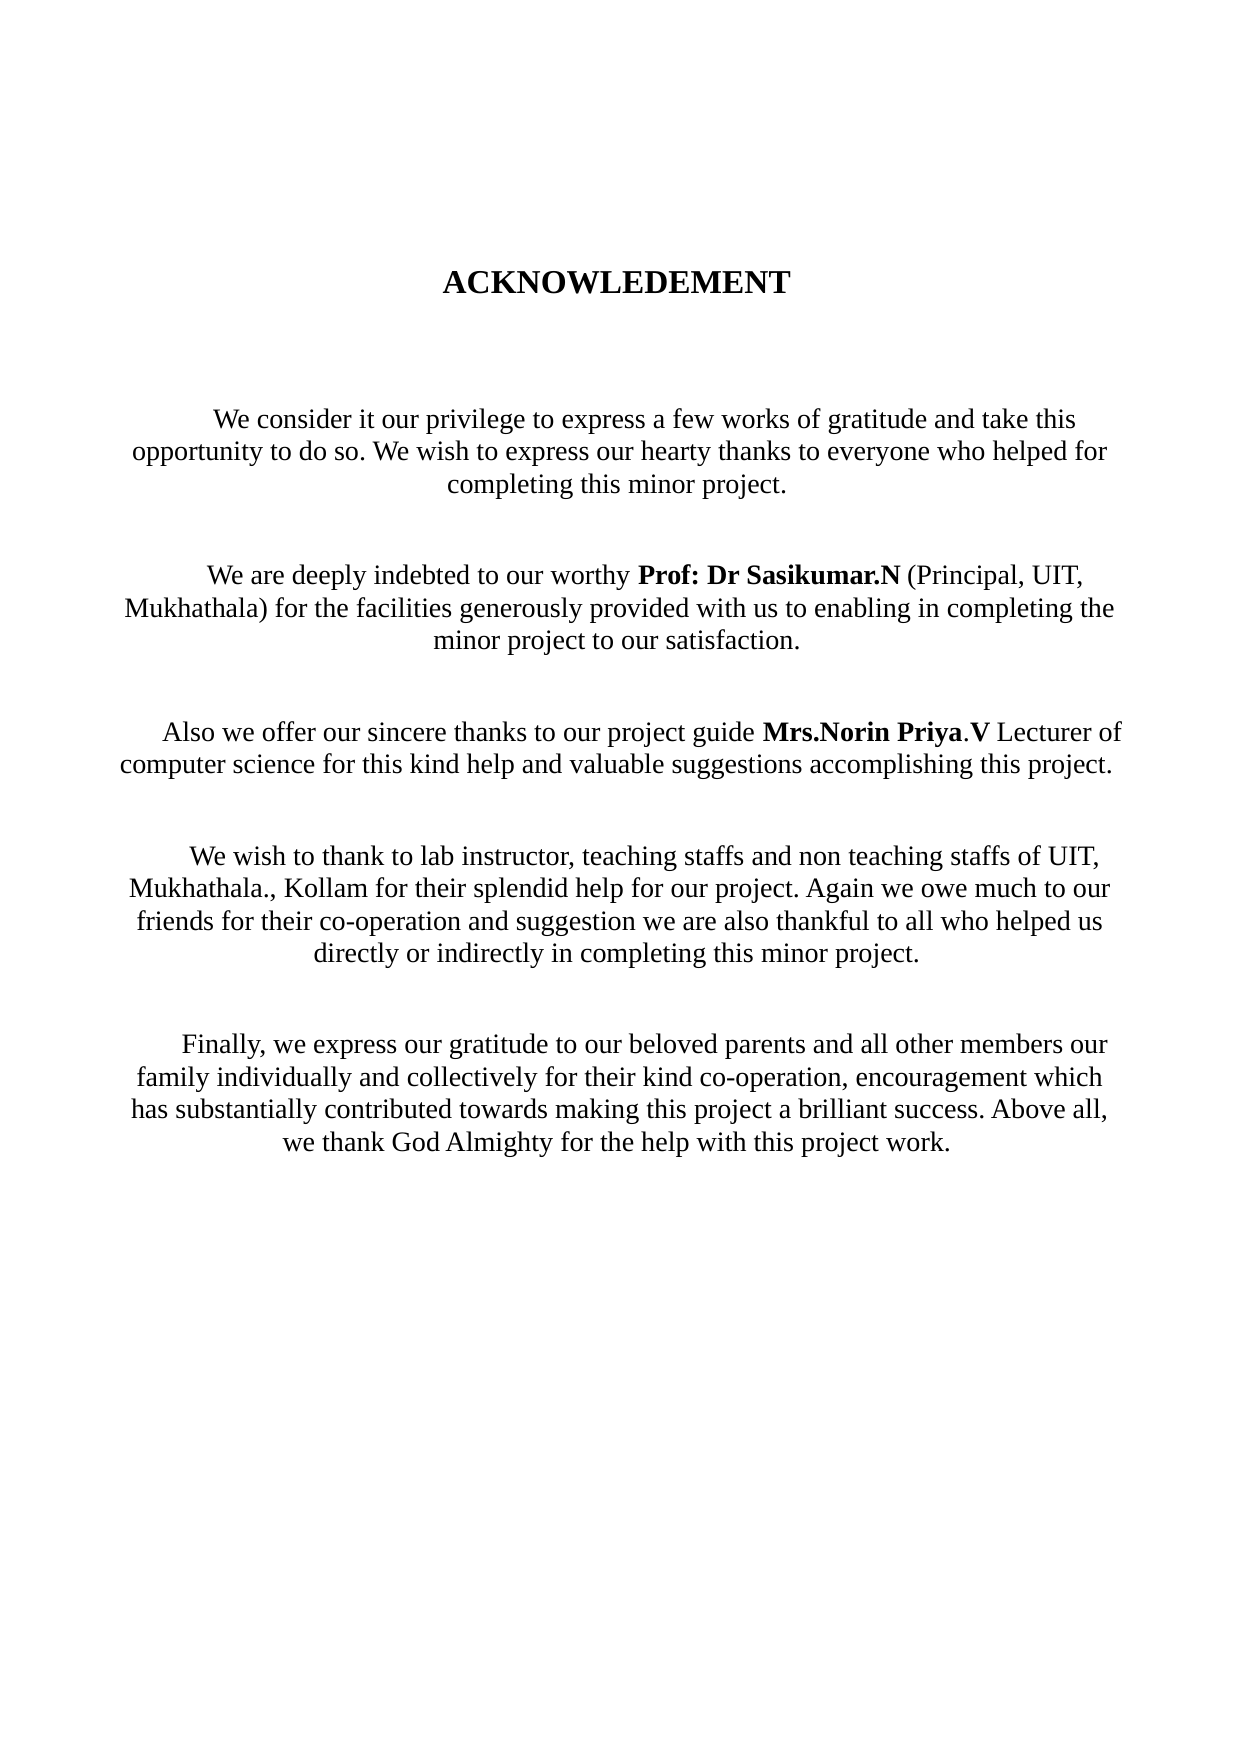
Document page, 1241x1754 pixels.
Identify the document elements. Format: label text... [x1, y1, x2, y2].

text ACKNOWLEDEMENT [118, 262, 1122, 301]
text Finally, we express our gratitude to our beloved parents and all other members our family individually and collectively for their kind co-operation, encouragement which has substantially contributed towards making this project a brilliant success. Above all, we thank God Almighty for the help with this project work. [118, 1027, 1122, 1157]
text We consider it our privilege to express a few works of gratitude and take this opportunity to do so. We wish to express our hearty thanks to everyone who helped for completing this minor project. [118, 402, 1122, 499]
text We are deeply indebted to our worthy Prof: Dr Sasikumar.N (Principal, UIT, Mukhathala) for the facilities generously provided with us to enabling in completing the minor project to our satisfaction. [118, 558, 1122, 656]
text We wish to thank to lab instructor, teaching staffs and non teaching staffs of UIT, Mukhathala., Kollam for their splendid help for our project. Again we owe much to our friends for their co-operation and suggestion we are also thankful to all who helped us directly or indirectly in completing this minor project. [118, 839, 1122, 968]
text Also we offer our sincere thanks to our project guide Mrs.Norin Priya.V Lecturer of computer science for this kind help and valuable suggestions accomplishing this project. [118, 715, 1122, 779]
